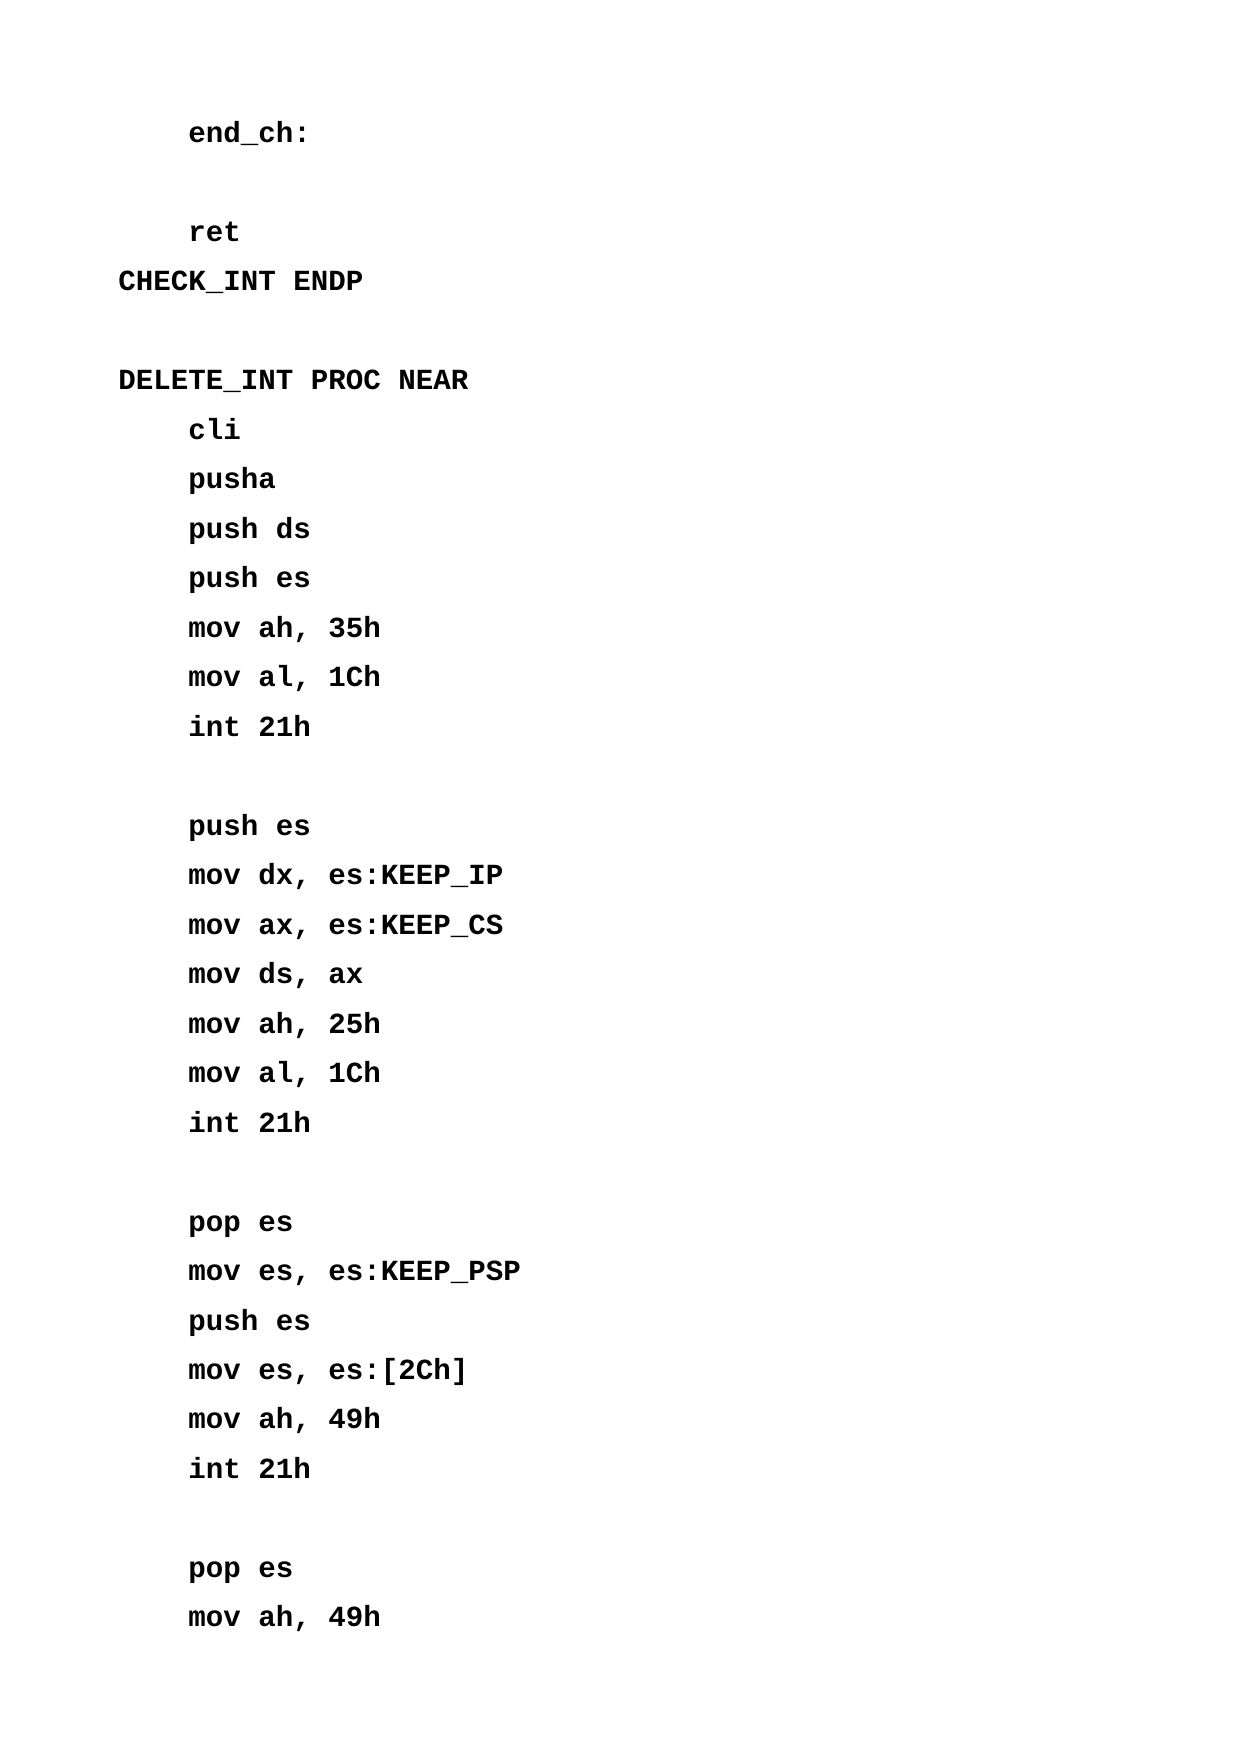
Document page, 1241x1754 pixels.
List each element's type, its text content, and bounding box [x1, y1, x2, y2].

text push ds [118, 514, 1122, 547]
text mov es, es:[2Ch] [118, 1355, 1122, 1388]
text int 21h [118, 1454, 1122, 1487]
text push es [118, 811, 1122, 844]
text DELETE_INT PROC NEAR [118, 366, 1122, 398]
text ret [118, 217, 1122, 250]
text mov ah, 49h [118, 1404, 1122, 1438]
text CHECK_INT ENDP [118, 267, 1122, 299]
text mov ah, 25h [118, 1009, 1122, 1042]
text pop es [118, 1207, 1122, 1240]
text pusha [118, 464, 1122, 497]
text mov al, 1Ch [118, 662, 1122, 695]
text push es [118, 1306, 1122, 1339]
text mov ah, 35h [118, 613, 1122, 646]
text mov es, es:KEEP_PSP [118, 1256, 1122, 1289]
text int 21h [118, 712, 1122, 745]
text end_ch: [118, 118, 1122, 151]
text pop es [118, 1553, 1122, 1586]
text mov dx, es:KEEP_IP [118, 860, 1122, 893]
text int 21h [118, 1108, 1122, 1141]
text mov ds, ax [118, 959, 1122, 992]
text cli [118, 415, 1122, 448]
text mov ah, 49h [118, 1602, 1122, 1636]
text mov al, 1Ch [118, 1058, 1122, 1091]
text push es [118, 563, 1122, 596]
text mov ax, es:KEEP_CS [118, 910, 1122, 943]
